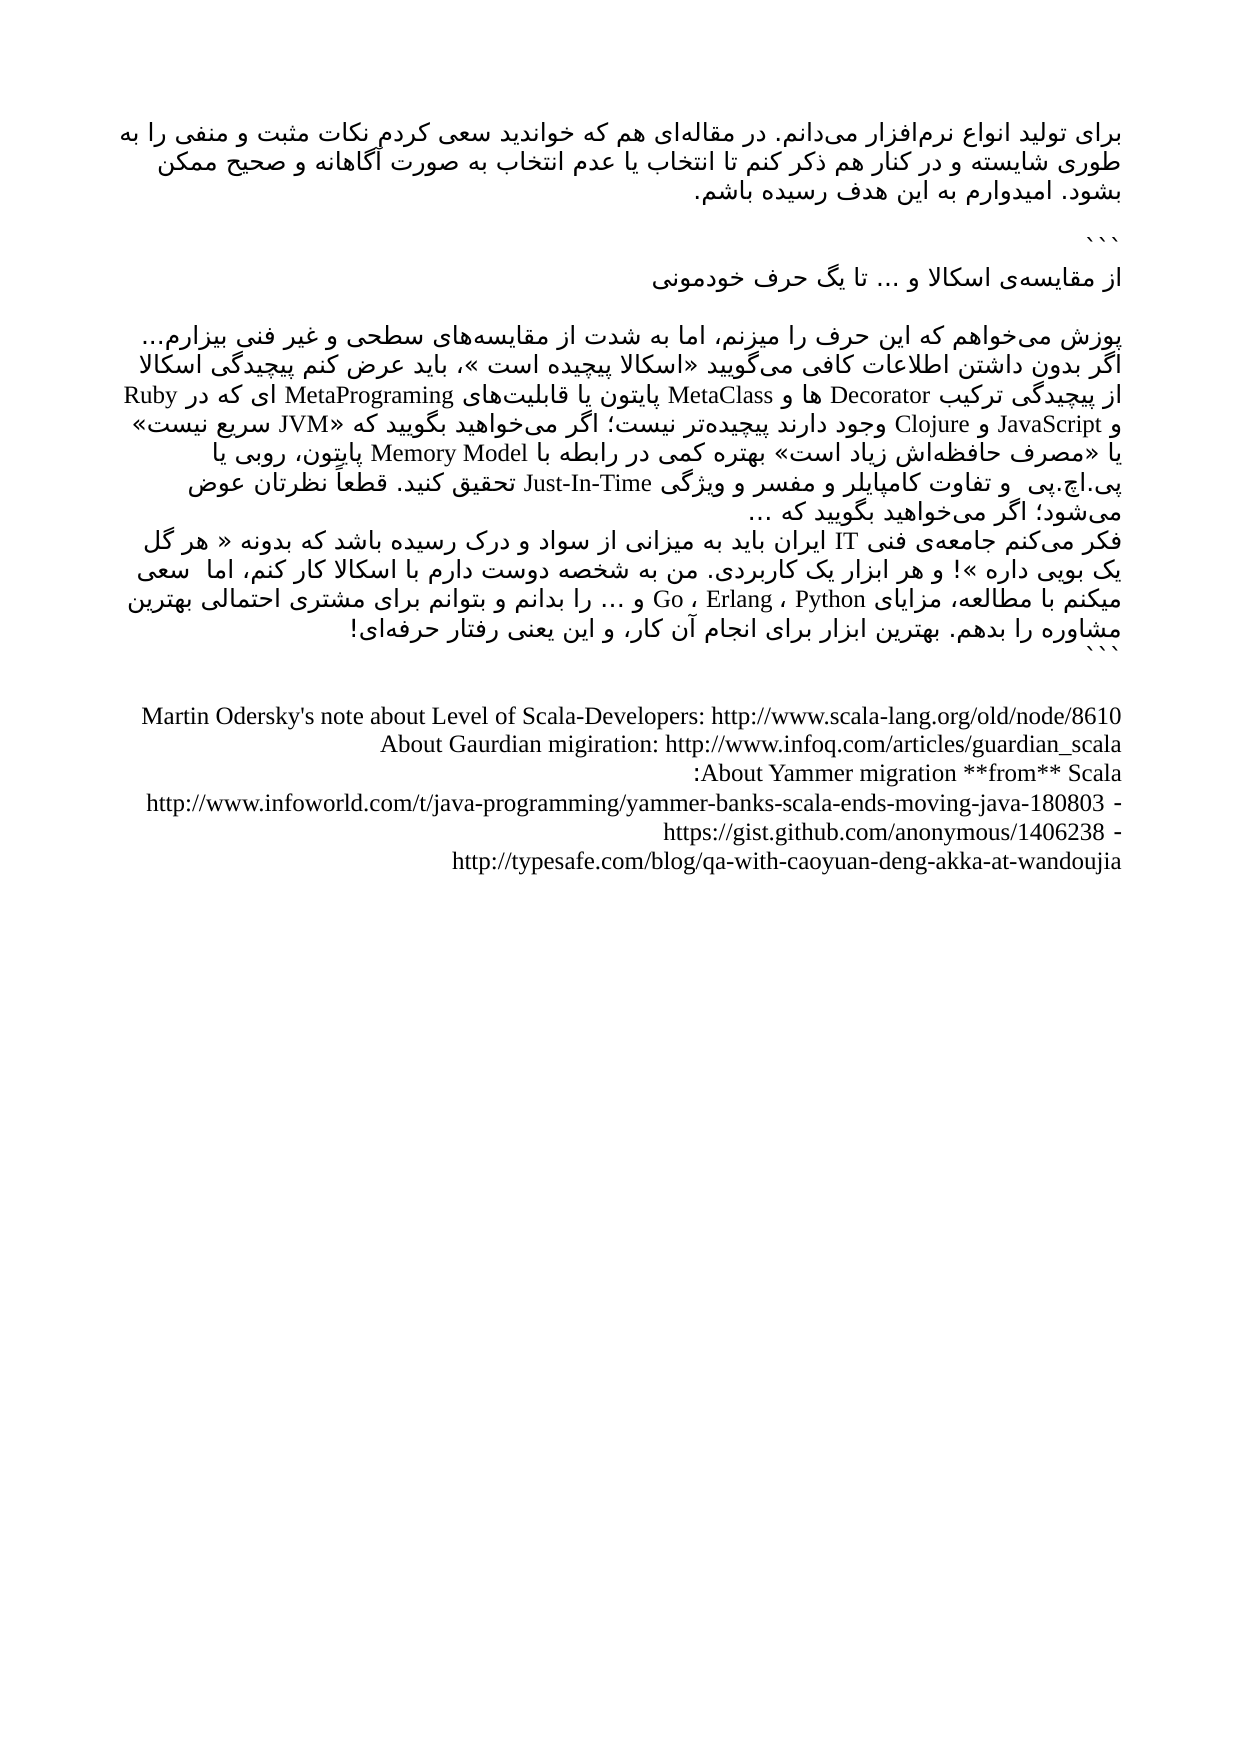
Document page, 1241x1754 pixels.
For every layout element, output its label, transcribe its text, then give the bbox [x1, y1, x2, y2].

text از مقایسه‌ی اسکالا و ... تا یگ حرف خودمونی [118, 263, 1122, 293]
text بله، در کل من طرفدار هیچ زبان و تکنولوژی‌ای نیستم؛ به قول معروف « با هیچ زبان برنامه‌نویسی ازدواج نکردم »! سعی من همیشه بر این بوده تا برحسب نیازم بهترین ابزار را برای کارم انتخاب و یا به دیگران معرفی کنم. امروز هم اسکالا را در کنار چارچوب‌های موجود برای آن، ابزار مناسبی برای تولید انواع نرم‌افزار می‌دانم. در مقاله‌ای هم که خواندید سعی کردم نکات مثبت و منفی را به طوری شایسته و در کنار هم ذکر کنم تا انتخاب یا عدم انتخاب به صورت آگاهانه و صحیح ممکن بشود. امیدوارم به این هدف رسیده باشم. [118, 118, 1122, 206]
text فکر می‌کنم جامعه‌ی فنی IT ایران باید به میزانی از سواد و درک رسیده باشد که بدونه « هر گل یک بویی داره »! و هر ابزار یک کاربردی. من به شخصه دوست دارم با اسکالا کار کنم، اما سعی میکنم با مطالعه، مزایای Go ، Erlang ، Python و … را بدانم و بتوانم برای مشتری احتمالی بهترین مشاوره را بدهم. بهترین ابزار برای انجام آن کار، و این یعنی رفتار حرفه‌ای! [118, 526, 1122, 643]
text پوزش می‌خواهم که این حرف را میزنم، اما به شدت از مقایسه‌های سطحی و غیر فنی بیزارم... اگر بدون داشتن اطلاعات کافی می‌گویید «اسکالا پیچیده است »، باید عرض کنم پیچیدگی اسکالا از پیچیدگی ترکیب Decorator ها و MetaClass پایتون یا قابلیت‌های MetaPrograming ای که در Ruby و JavaScript و Clojure وجود دارند پیچیده‌تر نیست؛ اگر می‌خواهید بگویید که «JVM سریع نیست» یا «مصرف حافظه‌اش زیاد است» بهتره کمی در رابطه با Memory Model پایتون، روبی یا پی.اچ.پی و تفاوت کامپایلر و مفسر و ویژگی Just-In-Time تحقیق کنید. قطعاً نظر‌تان عوض می‌شود؛ اگر می‌خواهید بگویید که … [118, 321, 1122, 526]
text About Gaurdian migiration: http://www.infoq.com/articles/guardian_scala [118, 729, 1122, 758]
text Martin Odersky's note about Level of Scala-Developers: http://www.scala-lang.org/old/node/8610 [118, 701, 1122, 729]
text ‍‍``` [118, 234, 1122, 263]
text ``` [118, 643, 1122, 672]
text About Yammer migration **from** Scala: [118, 758, 1122, 788]
text http://typesafe.com/blog/qa-with-caoyuan-deng-akka-at-wandoujia [118, 846, 1122, 875]
text - http://www.infoworld.com/t/java-programming/yammer-banks-scala-ends-moving-java-180803 [118, 788, 1122, 817]
text - https://gist.github.com/anonymous/1406238 [118, 817, 1122, 846]
